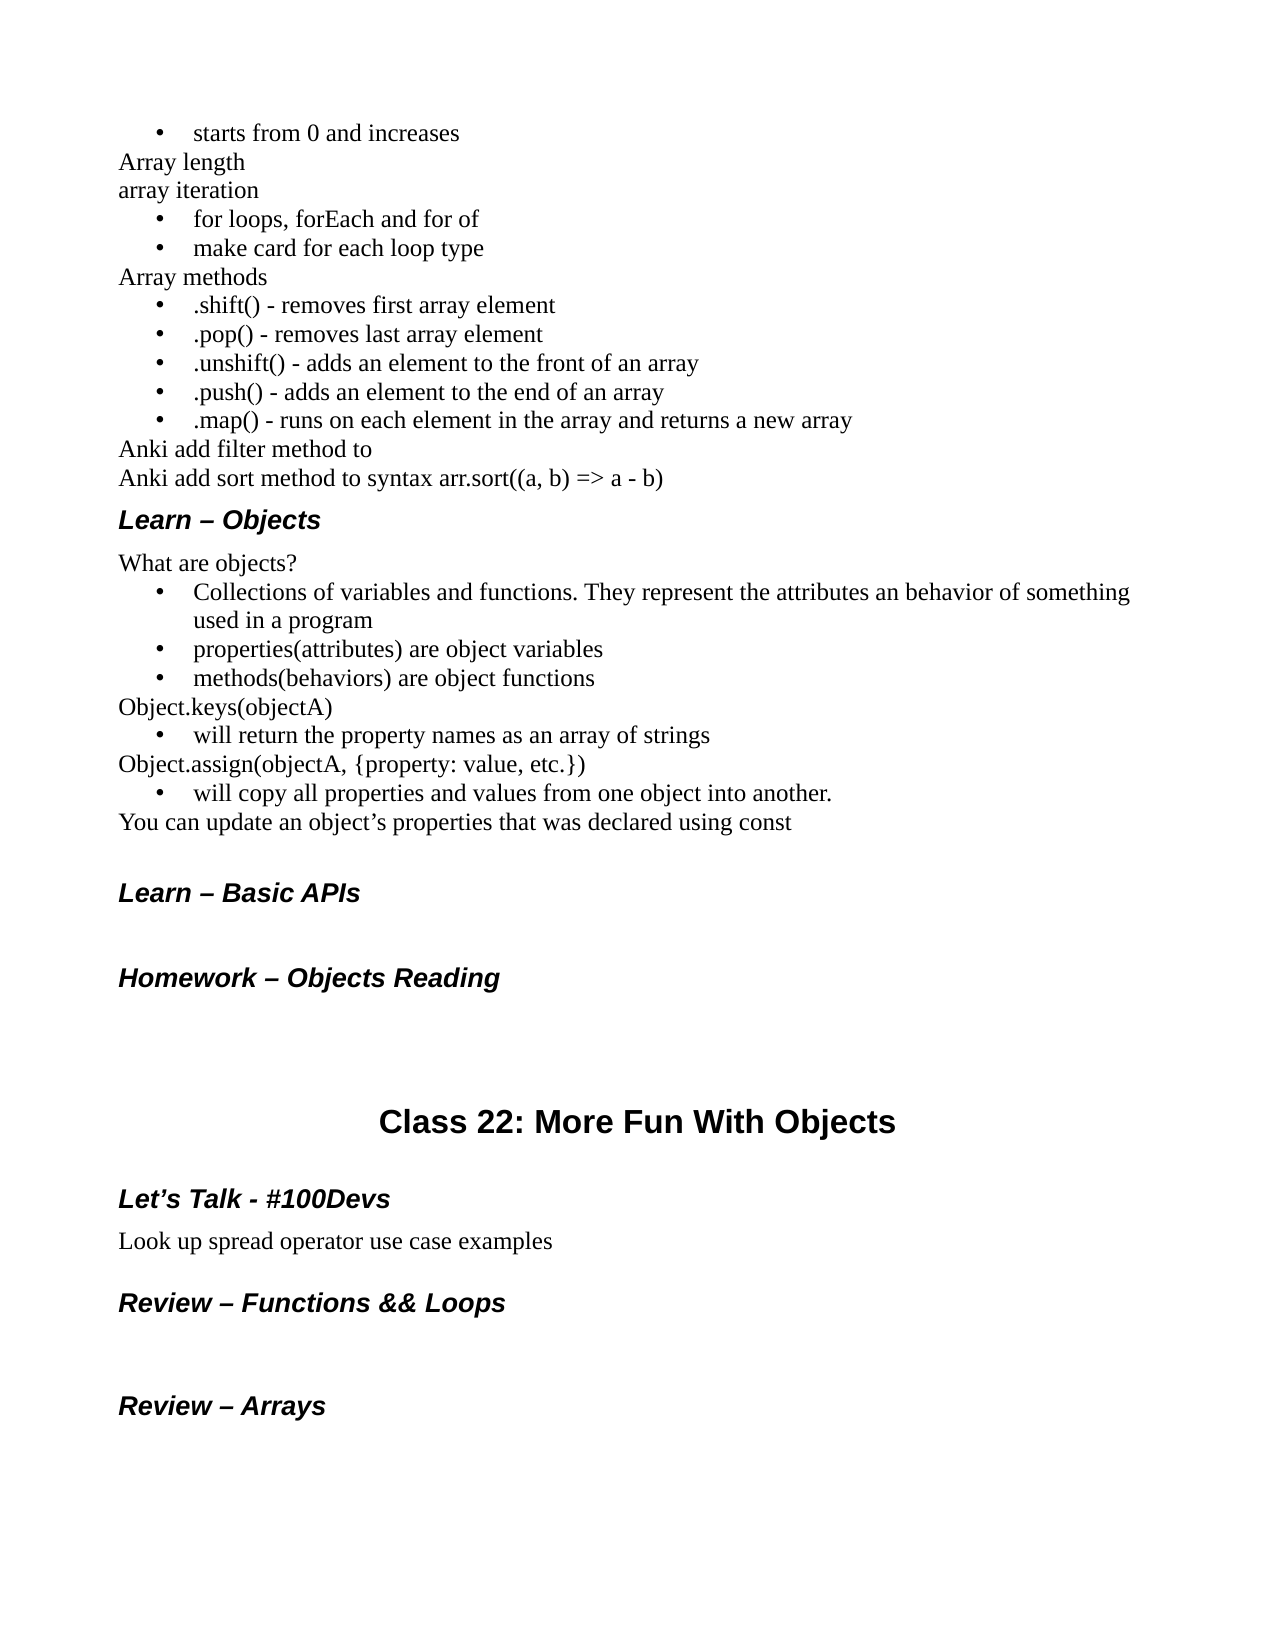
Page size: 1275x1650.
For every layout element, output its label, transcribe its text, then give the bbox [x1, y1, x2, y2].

subtitle Homework – Objects Reading [118, 962, 1157, 993]
list will copy all properties and values from one object into another. [156, 778, 1157, 807]
list make card for each loop type [156, 233, 1157, 262]
text Object.keys(objectA) [118, 692, 1157, 721]
subtitle Review – Arrays [118, 1390, 1157, 1422]
text Look up spread operator use case examples [118, 1226, 1157, 1255]
list properties(attributes) are object variables [156, 634, 1157, 663]
text Array methods [118, 262, 1157, 291]
text Array length [118, 147, 1157, 176]
text You can update an object’s properties that was declared using const [118, 807, 1157, 836]
list methods(behaviors) are object functions [156, 663, 1157, 692]
list .push() - adds an element to the end of an array [156, 377, 1157, 406]
list .shift() - removes first array element [156, 291, 1157, 319]
text What are objects? [118, 548, 1157, 577]
subtitle Class 22: More Fun With Objects [118, 1102, 1157, 1141]
list .map() - runs on each element in the array and returns a new array [156, 406, 1157, 434]
subtitle Learn – Basic APIs [118, 877, 1157, 908]
list Collections of variables and functions. They represent the attributes an behavior of something used in a program [156, 577, 1157, 634]
text Anki add filter method to [118, 434, 1157, 463]
list for loops, forEach and for of [156, 204, 1157, 233]
subtitle Let’s Talk - #100Devs [118, 1183, 1157, 1214]
list will return the property names as an array of strings [156, 721, 1157, 749]
subtitle Review – Functions && Loops [118, 1287, 1157, 1318]
list .pop() - removes last array element [156, 319, 1157, 348]
text array iteration [118, 176, 1157, 204]
text Object.assign(objectA, {property: value, etc.}) [118, 749, 1157, 778]
list .unshift() - adds an element to the front of an array [156, 348, 1157, 377]
subtitle Learn – Objects [118, 504, 1157, 536]
list starts from 0 and increases [156, 118, 1157, 147]
text Anki add sort method to syntax arr.sort((a, b) => a - b) [118, 463, 1157, 492]
